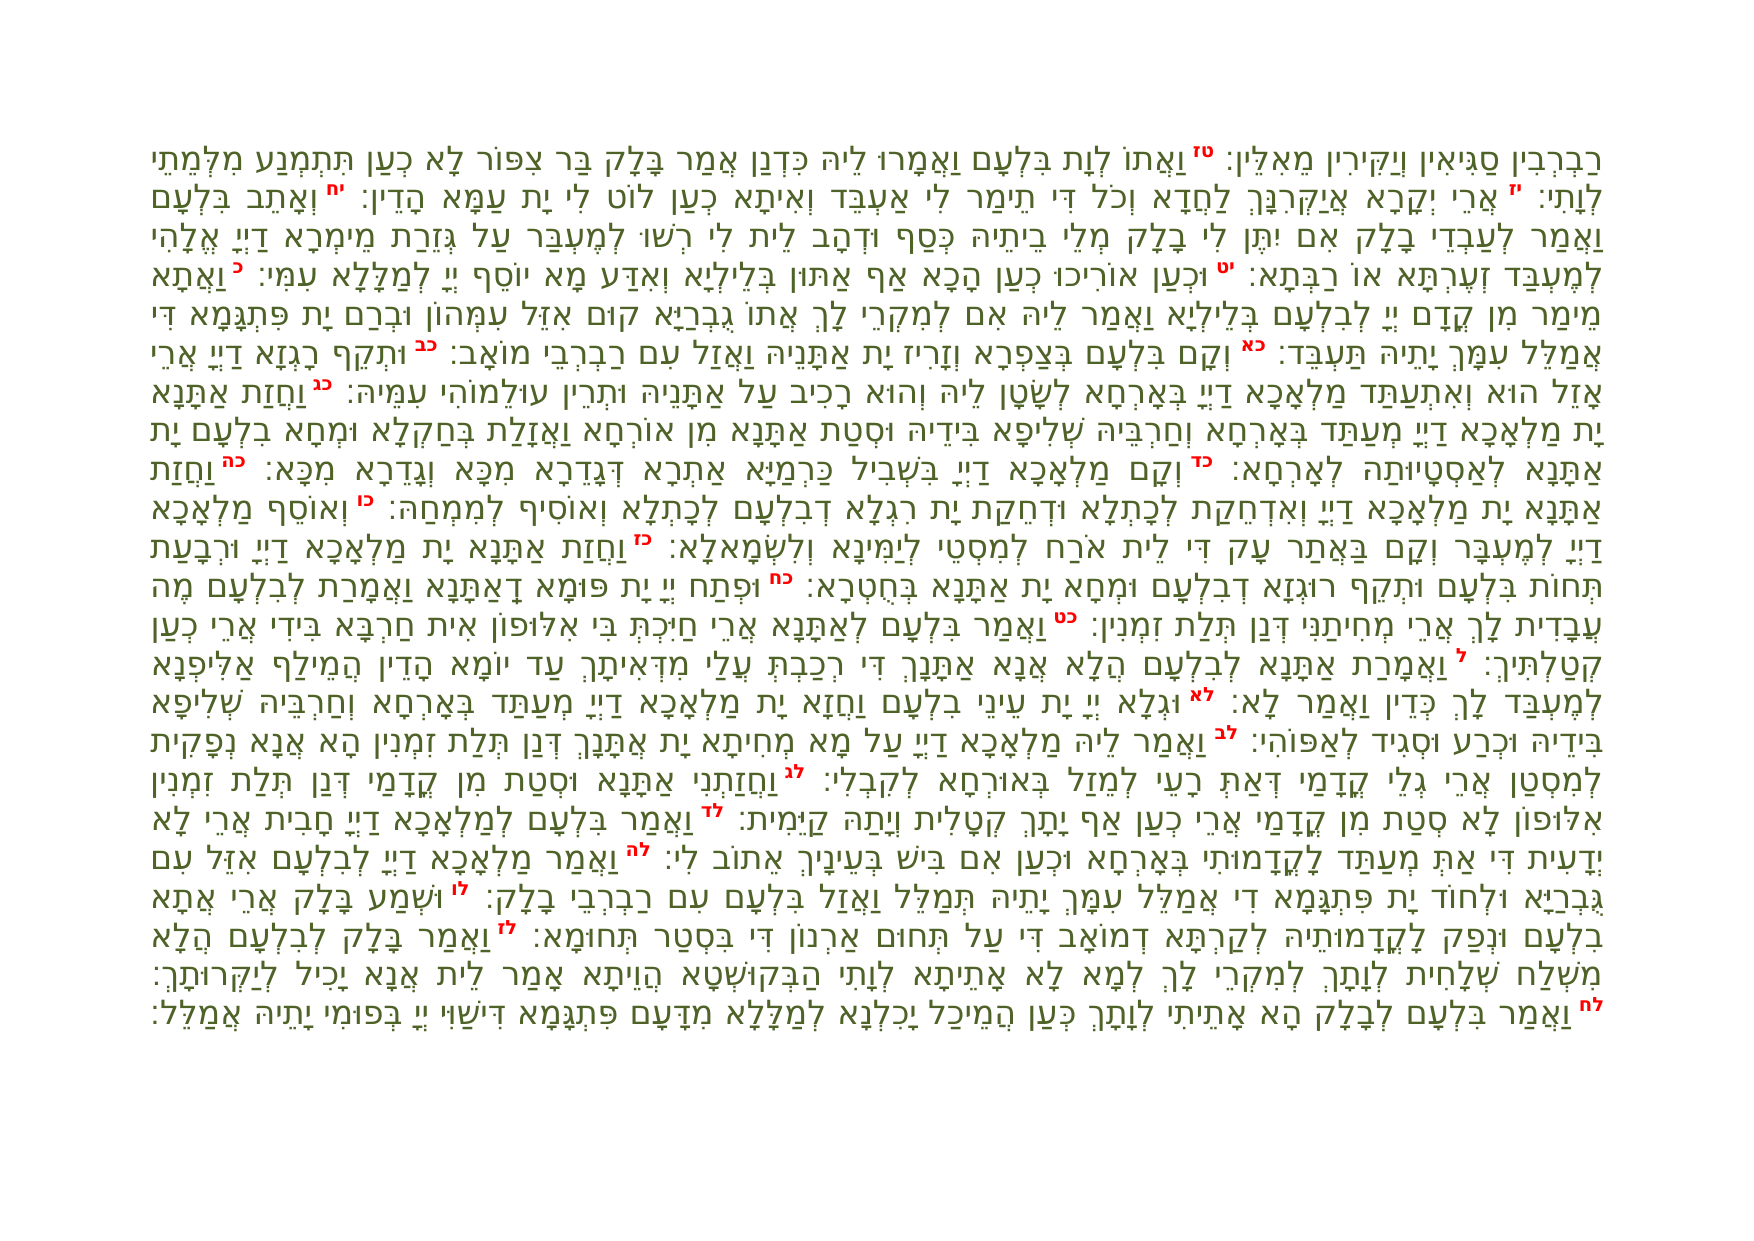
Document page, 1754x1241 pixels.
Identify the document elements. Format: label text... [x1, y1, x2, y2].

text רַבְרְבִין סַגִּיאִין וְיַקִּירִין מֵאִלֵּין׃ טז וַאֲתוֹ לְוָת בִּלְעָם וַאֲמָרוּ לֵיהּ כִּדְנַן אֲמַר בָּלָק בַּר צִפּוֹר לָא כְעַן תִּתְמְנַע מִלְּמֵתֵי לְוָתִי׃ יז אֲרֵי יְקָרָא אֲיַקְּרִנָּךְ לַחֲדָא וְכֹל דִּי תֵימַר לִי אַעְבֵּד וְאִיתָא כְעַן לוֹט לִי יָת עַמָּא הָדֵין׃ יח וְאָתֵב בִּלְעָם וַאֲמַר לְעַבְדֵי בָלָק אִם יִתֶּן לִי בָלָק מְלֵי בֵיתֵיהּ כְּסַף וּדְהָב לֵית לִי רְשׁוּ לְמֶעְבַּר עַל גְּזֵרַת מֵימְרָא דַיְיָ אֱלָהִי לְמֶעְבַּד זְעֶרְתָּא אוֹ רַבְּתָא׃ יט וּכְעַן אוֹרִיכוּ כְעַן הָכָא אַף אַתּוּן בְּלֵילְיָא וְאִדַּע מָא יוֹסֵף יְיָ לְמַלָּלָא עִמִּי׃ כ וַאֲתָא מֵימַר מִן קֳדָם יְיָ לְבִלְעָם בְּלֵילְיָא וַאֲמַר לֵיהּ אִם לְמִקְרֵי לָךְ אֲתוֹ גֻבְרַיָּא קוּם אִזֵּל עִמְּהוֹן וּבְרַם יָת פִּתְגָּמָא דִּי אֲמַלֵּל עִמָּךְ יָתֵיהּ תַּעְבֵּד׃ כא וְקָם בִּלְעָם בְּצַפְרָא וְזָרִיז יָת אַתָּנֵיהּ וַאֲזַל עִם רַבְרְבֵי מוֹאָב׃ כב וּתְקֵף רָגְזָא דַיְיָ אֲרֵי אָזֵל הוּא וְאִתְעַתַּד מַלְאָכָא דַיְיָ בְּאָרְחָא לְשָׂטָן לֵיהּ וְהוּא רָכִיב עַל אַתָּנֵיהּ וּתְרֵין עוּלֵמוֹהִי עִמֵּיהּ׃ כג וַחֲזַת אַתָּנָא יָת מַלְאָכָא דַיְיָ מְעַתַּד בְּאָרְחָא וְחַרְבֵּיהּ שְׁלִיפָא בִּידֵיהּ וּסְטַת אַתָּנָא מִן אוֹרְחָא וַאֲזָלַת בְּחַקְלָא וּמְחָא בִלְעָם יָת אַתָּנָא לְאַסְטָיוּתַהּ לְאָרְחָא׃ כד וְקָם מַלְאָכָא דַיְיָ בִּשְׁבִיל כַּרְמַיָּא אַתְרָא דְּגָדֵרָא מִכָּא וְגָדֵרָא מִכָּא׃ כה וַחֲזַת אַתָּנָא יָת מַלְאָכָא דַיְיָ וְאִדְחֵקַת לְכָתְלָא וּדְחֵקַת יָת רִגְלָא דְבִלְעָם לְכָתְלָא וְאוֹסִיף לְמִמְחַהּ׃ כו וְאוֹסֵף מַלְאָכָא דַיְיָ לְמֶעְבָּר וְקָם בַּאֲתַר עָק דִּי לֵית אֹרַח לְמִסְטֵי לְיַמִּינָא וְלִשְׂמָאלָא׃ כז וַחֲזַת אַתָּנָא יָת מַלְאָכָא דַיְיָ וּרְבָעַת תְּחוֹת בִּלְעָם וּתְקֵף רוּגְזָא דְבִלְעָם וּמְחָא יָת אַתָּנָא בְּחֻטְרָא׃ כח וּפְתַח יְיָ יָת פּוּמָא דְַאַתָּנָא וַאֲמָרַת לְבִלְעָם מֶה עֲבָדִית לָךְ אֲרֵי מְחִיתַנִּי דְּנַן תְּלַת זִמְנִין׃ כט וַאֲמַר בִּלְעָם לְאַתָּנָא אֲרֵי חַיִּכְתְּ בִּי אִלּוּפוֹן אִית חַרְבָּא בִּידִי אֲרֵי כְעַן קְטַלְתִּיךְ׃ ל וַאֲמָרַת אַתָּנָא לְבִלְעָם הֲלָא אֲנָא אַתָּנָךְ דִּי רְכַבְתְּ עֲלַי מִדְּאִיתָךְ עַד יוֹמָא הָדֵין הֲמֵילַף אַלִּיפְנָא לְמֶעְבַּד לָךְ כְּדֵין וַאֲמַר לָא׃ לא וּגְלָא יְיָ יָת עֵינֵי בִלְעָם וַחֲזָא יָת מַלְאָכָא דַיְיָ מְעַתַּד בְּאָרְחָא וְחַרְבֵּיהּ שְׁלִיפָא בִּידֵיהּ וּכְרַע וּסְגִיד לְאַפּוֹהִי׃ לב וַאֲמַר לֵיהּ מַלְאָכָא דַיְיָ עַל מָא מְחִיתָא יָת אֲתָּנָךְ דְּנַן תְּלַת זִמְנִין הָא אֲנָא נְפָקִית לְמִסְטַן אֲרֵי גְלֵי קֳדָמַי דְּאַתְּ רָעֵי לְמֵזַל בְּאוּרְחָא לְקִבְלִי׃ לג וַחֲזַתְנִי אַתָּנָא וּסְטַת מִן קֳדָמַי דְּנַן תְּלַת זִמְנִין אִלּוּפוֹן לָא סְטַת מִן קֳדָמַי אֲרֵי כְעַן אַף יָתָךְ קְטָלִית וְיָתַהּ קַיֵּמִית׃ לד וַאֲמַר בִּלְעָם לְמַלְאָכָא דַיְיָ חָבִית אֲרֵי לָא יְדָעִית דִּי אַתְּ מְעַתַּד לָקֳדָמוּתִי בְּאָרְחָא וּכְעַן אִם בִּישׁ בְּעֵינָיךְ אֵתוֹב לִי׃ לה וַאֲמַר מַלְאָכָא דַיְיָ לְבִלְעָם אִזֵּל עִם גֻּבְרַיָּא וּלְחוֹד יָת פִּתְגָּמָא דִי אֲמַלֵּל עִמָּךְ יָתֵיהּ תְּמַלֵּל וַאֲזַל בִּלְעָם עִם רַבְרְבֵי בָלָק׃ לו וּשְׁמַע בָּלָק אֲרֵי אֲתָא בִלְעָם וּנְפַק לָקֳדָמוּתֵיהּ לְקַרְתָּא דְמוֹאָב דִּי עַל תְּחוּם אַרְנוֹן דִּי בִּסְטַר תְּחוּמָא׃ לז וַאֲמַר בָּלָק לְבִלְעָם הֲלָא מִשְׁלַח שְׁלָחִית לְוָתָךְ לְמִקְרֵי לָךְ לְמָא לָא אָתֵיתָא לְוָתִי הַבְּקוּשְׁטָא הֲוֵיתָא אָמַר לֵית אֲנָא יָכִיל לְיַקְּרוּתָךְ׃ לח וַאֲמַר בִּלְעָם לְבָלָק הָא אָתֵיתִי לְוָתָךְ כְּעַן הֲמֵיכַל יָכִלְנָא לְמַלָּלָא מִדָּעָם פִּתְגָּמָא דִּישַׁוִּי יְיָ בְּפוּמִי יָתֵיהּ אֲמַלֵּל׃ [150, 139, 1604, 1033]
